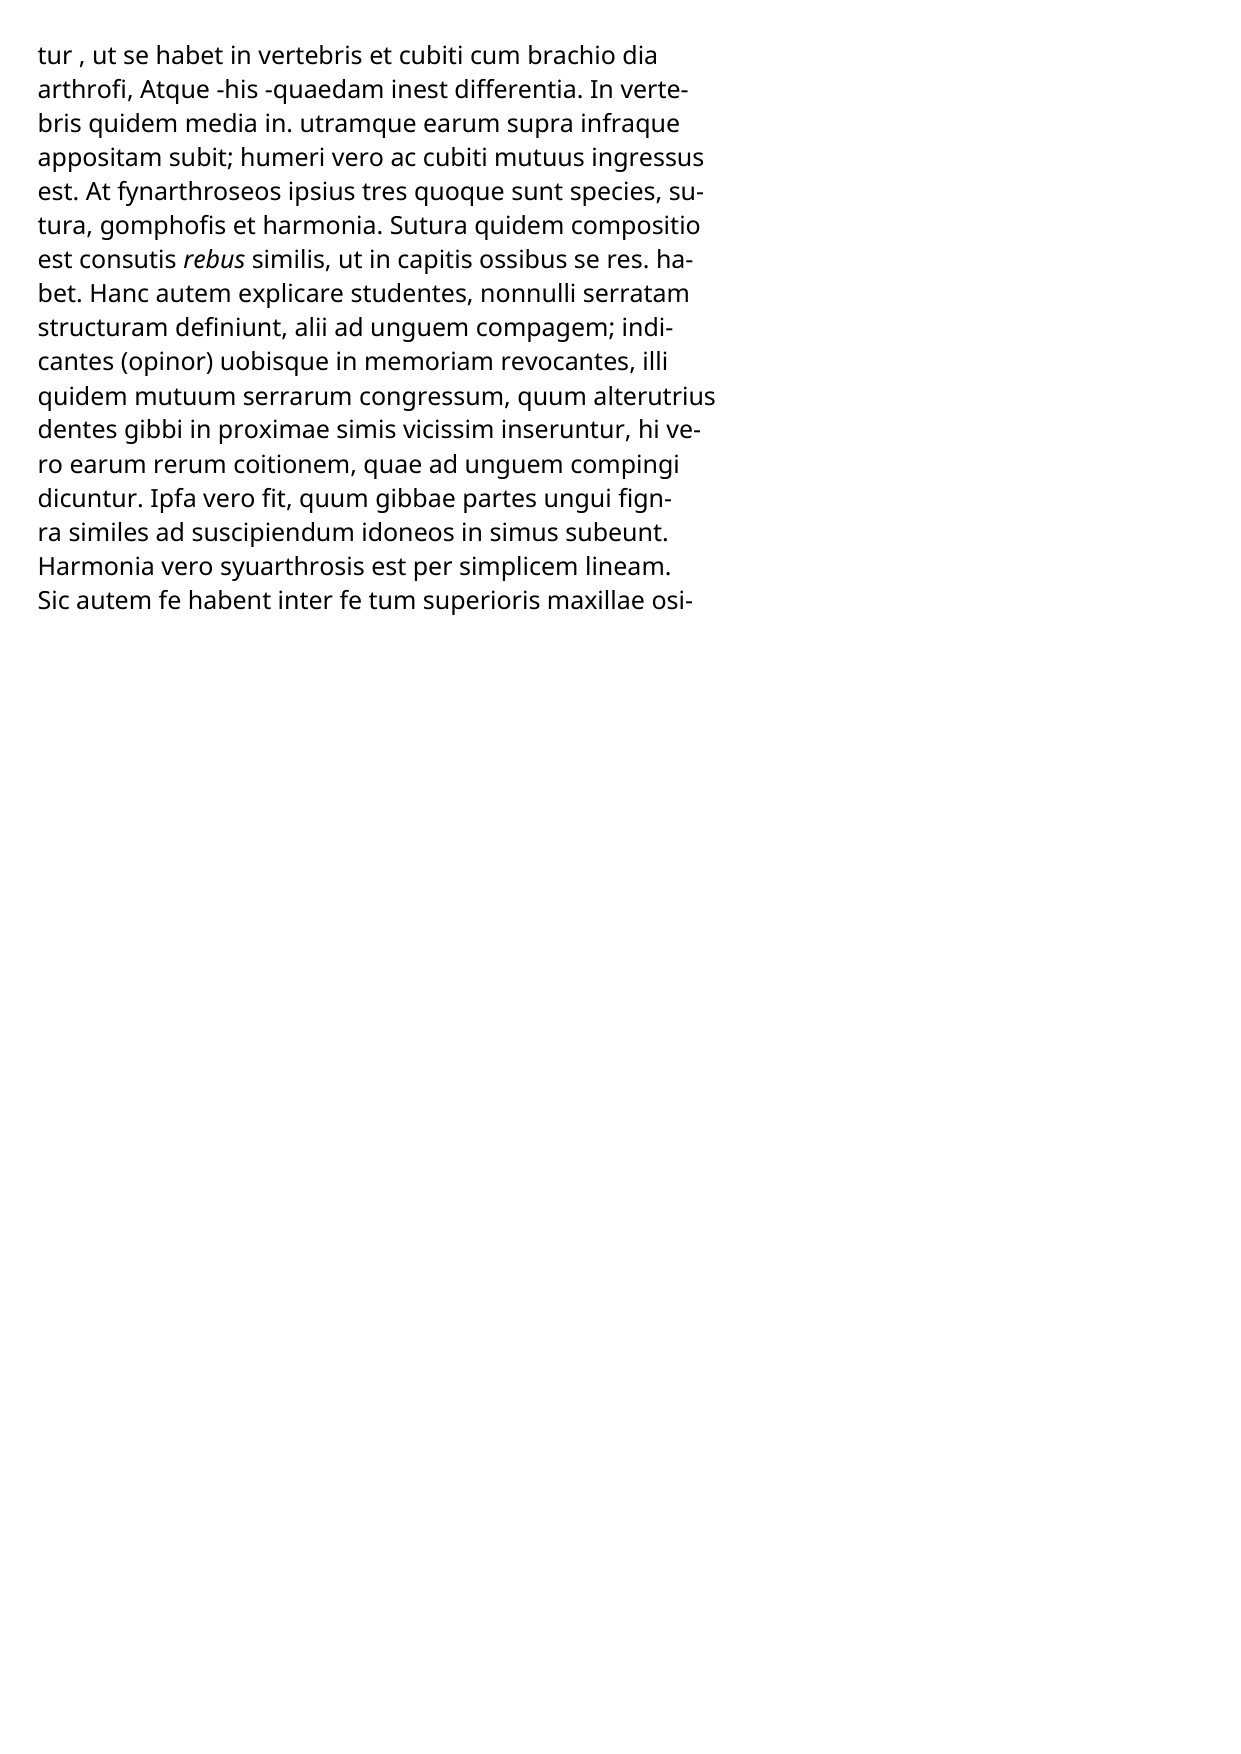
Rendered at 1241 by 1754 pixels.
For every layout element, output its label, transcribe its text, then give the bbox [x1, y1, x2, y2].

text tur , ut se habet in vertebris et cubiti cum brachio dia arthrofi, Atque -his -quaedam inest differentia. In verte- bris quidem media in. utramque earum supra infraque appositam subit; humeri vero ac cubiti mutuus ingressus est. At fynarthroseos ipsius tres quoque sunt species, su- tura, gomphofis et harmonia. Sutura quidem compositio est consutis rebus similis, ut in capitis ossibus se res. ha- bet. Hanc autem explicare studentes, nonnulli serratam structuram definiunt, alii ad unguem compagem; indi- cantes (opinor) uobisque in memoriam revocantes, illi quidem mutuum serrarum congressum, quum alterutrius dentes gibbi in proximae simis vicissim inseruntur, hi ve- ro earum rerum coitionem, quae ad unguem compingi dicuntur. Ipfa vero fit, quum gibbae partes ungui fign- ra similes ad suscipiendum idoneos in simus subeunt. Harmonia vero syuarthrosis est per simplicem lineam. Sic autem fe habent inter fe tum superioris maxillae osi- [37, 37, 1203, 617]
